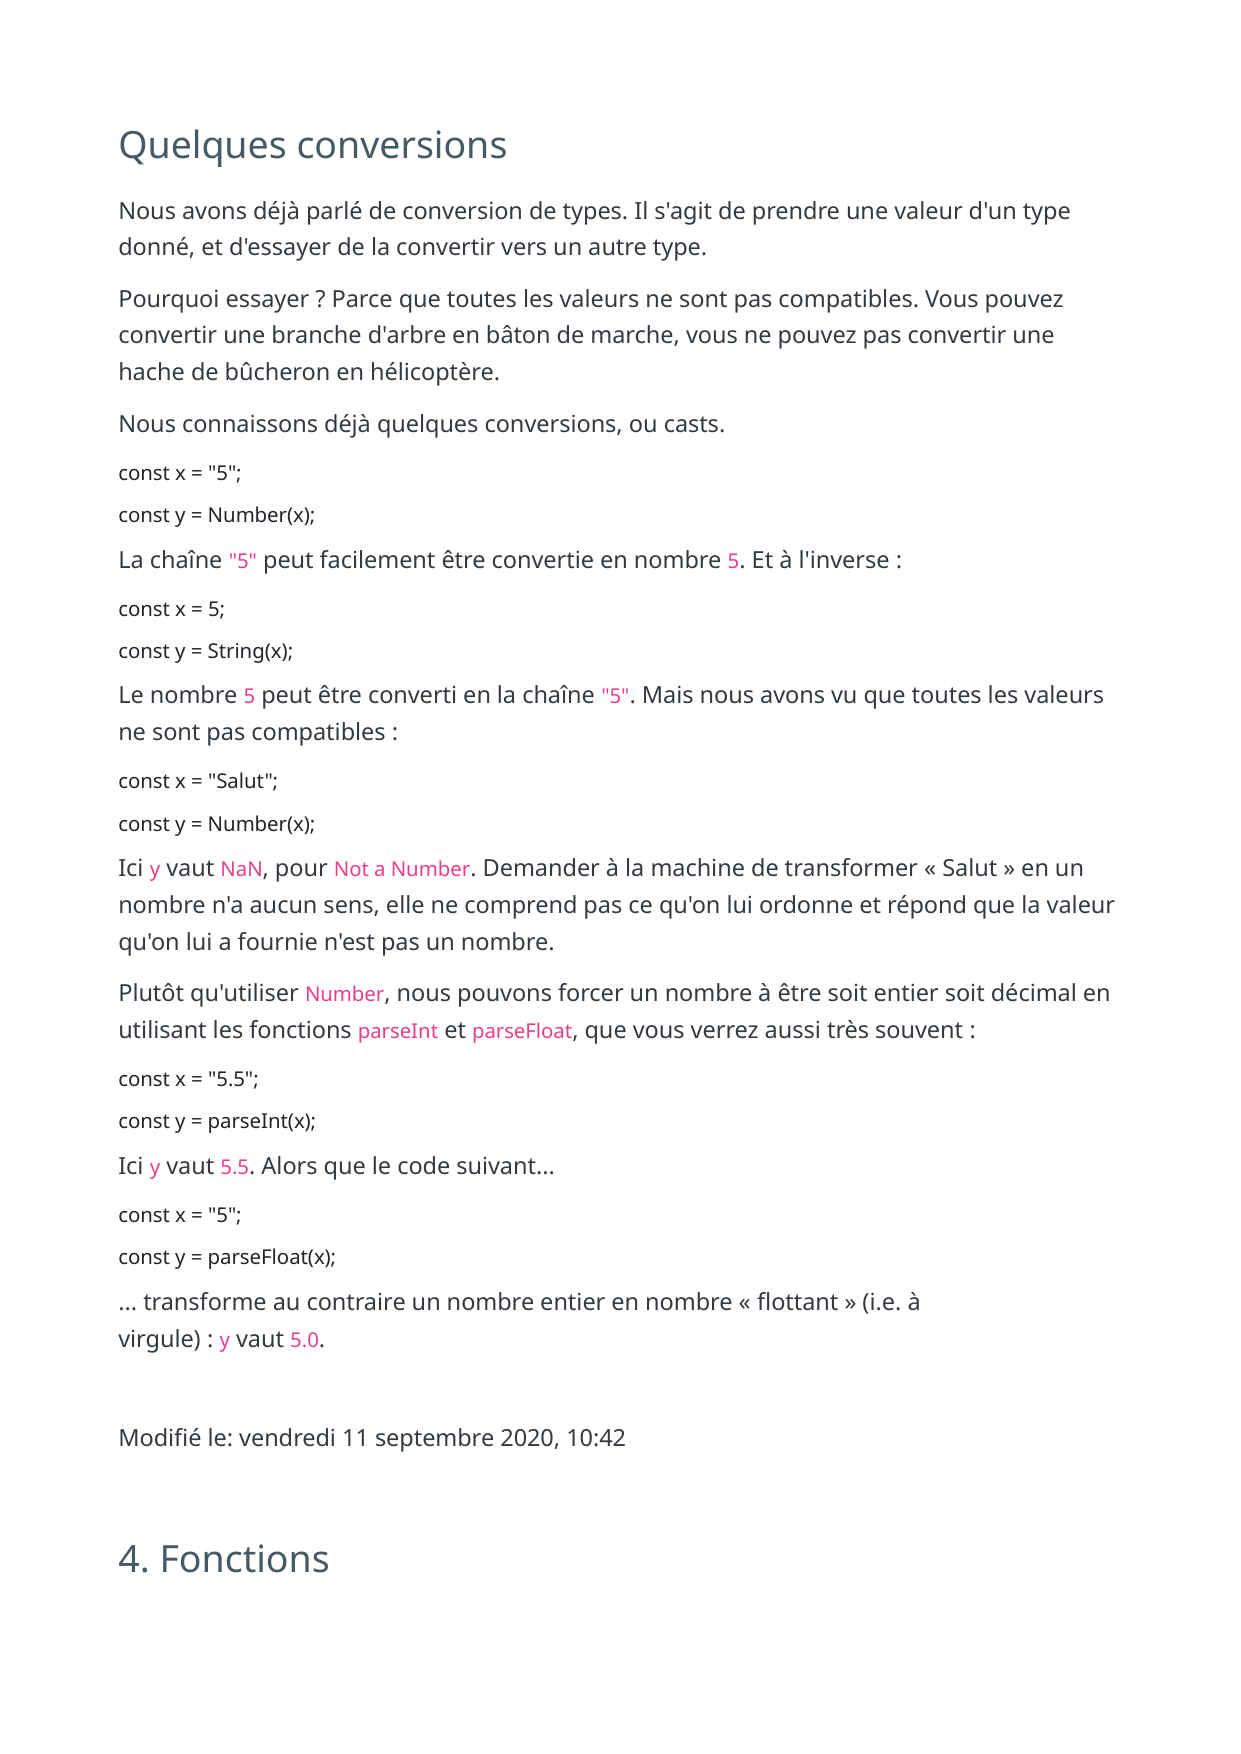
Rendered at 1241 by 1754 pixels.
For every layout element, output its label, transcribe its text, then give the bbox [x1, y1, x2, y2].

subtitle 4. Fonctions [118, 1532, 1122, 1583]
text const x = "5.5"; [118, 1064, 1122, 1092]
text const x = "5"; [118, 1201, 1122, 1228]
text Modifié le: vendredi 11 septembre 2020, 10:42 [118, 1421, 1122, 1453]
subtitle Quelques conversions [118, 118, 1122, 169]
text Le nombre 5 peut être converti en la chaîne "5". Mais nous avons vu que toutes les valeurs ne sont pas compatibles : [118, 679, 1122, 748]
text Nous connaissons déjà quelques conversions, ou casts. [118, 407, 1122, 439]
text const y = Number(x); [118, 501, 1122, 528]
text La chaîne "5" peut facilement être convertie en nombre 5. Et à l'inverse : [118, 543, 1122, 575]
text const x = "Salut"; [118, 767, 1122, 795]
text const x = "5"; [118, 458, 1122, 486]
text const x = 5; [118, 594, 1122, 622]
text Plutôt qu'utiliser Number, nous pouvons forcer un nombre à être soit entier soit décimal en utilisant les fonctions parseInt et parseFloat, que vous verrez aussi très souvent : [118, 976, 1122, 1045]
text Pourquoi essayer ? Parce que toutes les valeurs ne sont pas compatibles. Vous pouvez convertir une branche d'arbre en bâton de marche, vous ne pouvez pas convertir une hache de bûcheron en hélicoptère. [118, 282, 1122, 388]
text const y = parseInt(x); [118, 1107, 1122, 1134]
text Ici y vaut NaN, pour Not a Number. Demander à la machine de transformer « Salut » en un nombre n'a aucun sens, elle ne comprend pas ce qu'on lui ordonne et répond que la valeur qu'on lui a fournie n'est pas un nombre. [118, 852, 1122, 957]
text Ici y vaut 5.5. Alors que le code suivant... [118, 1149, 1122, 1181]
text Nous avons déjà parlé de conversion de types. Il s'agit de prendre une valeur d'un type donné, et d'essayer de la convertir vers un autre type. [118, 194, 1122, 263]
text ... transforme au contraire un nombre entier en nombre « flottant » (i.e. à virgule) : y vaut 5.0. [118, 1285, 1122, 1354]
text const y = String(x); [118, 637, 1122, 664]
text const y = parseFloat(x); [118, 1243, 1122, 1271]
text const y = Number(x); [118, 809, 1122, 837]
